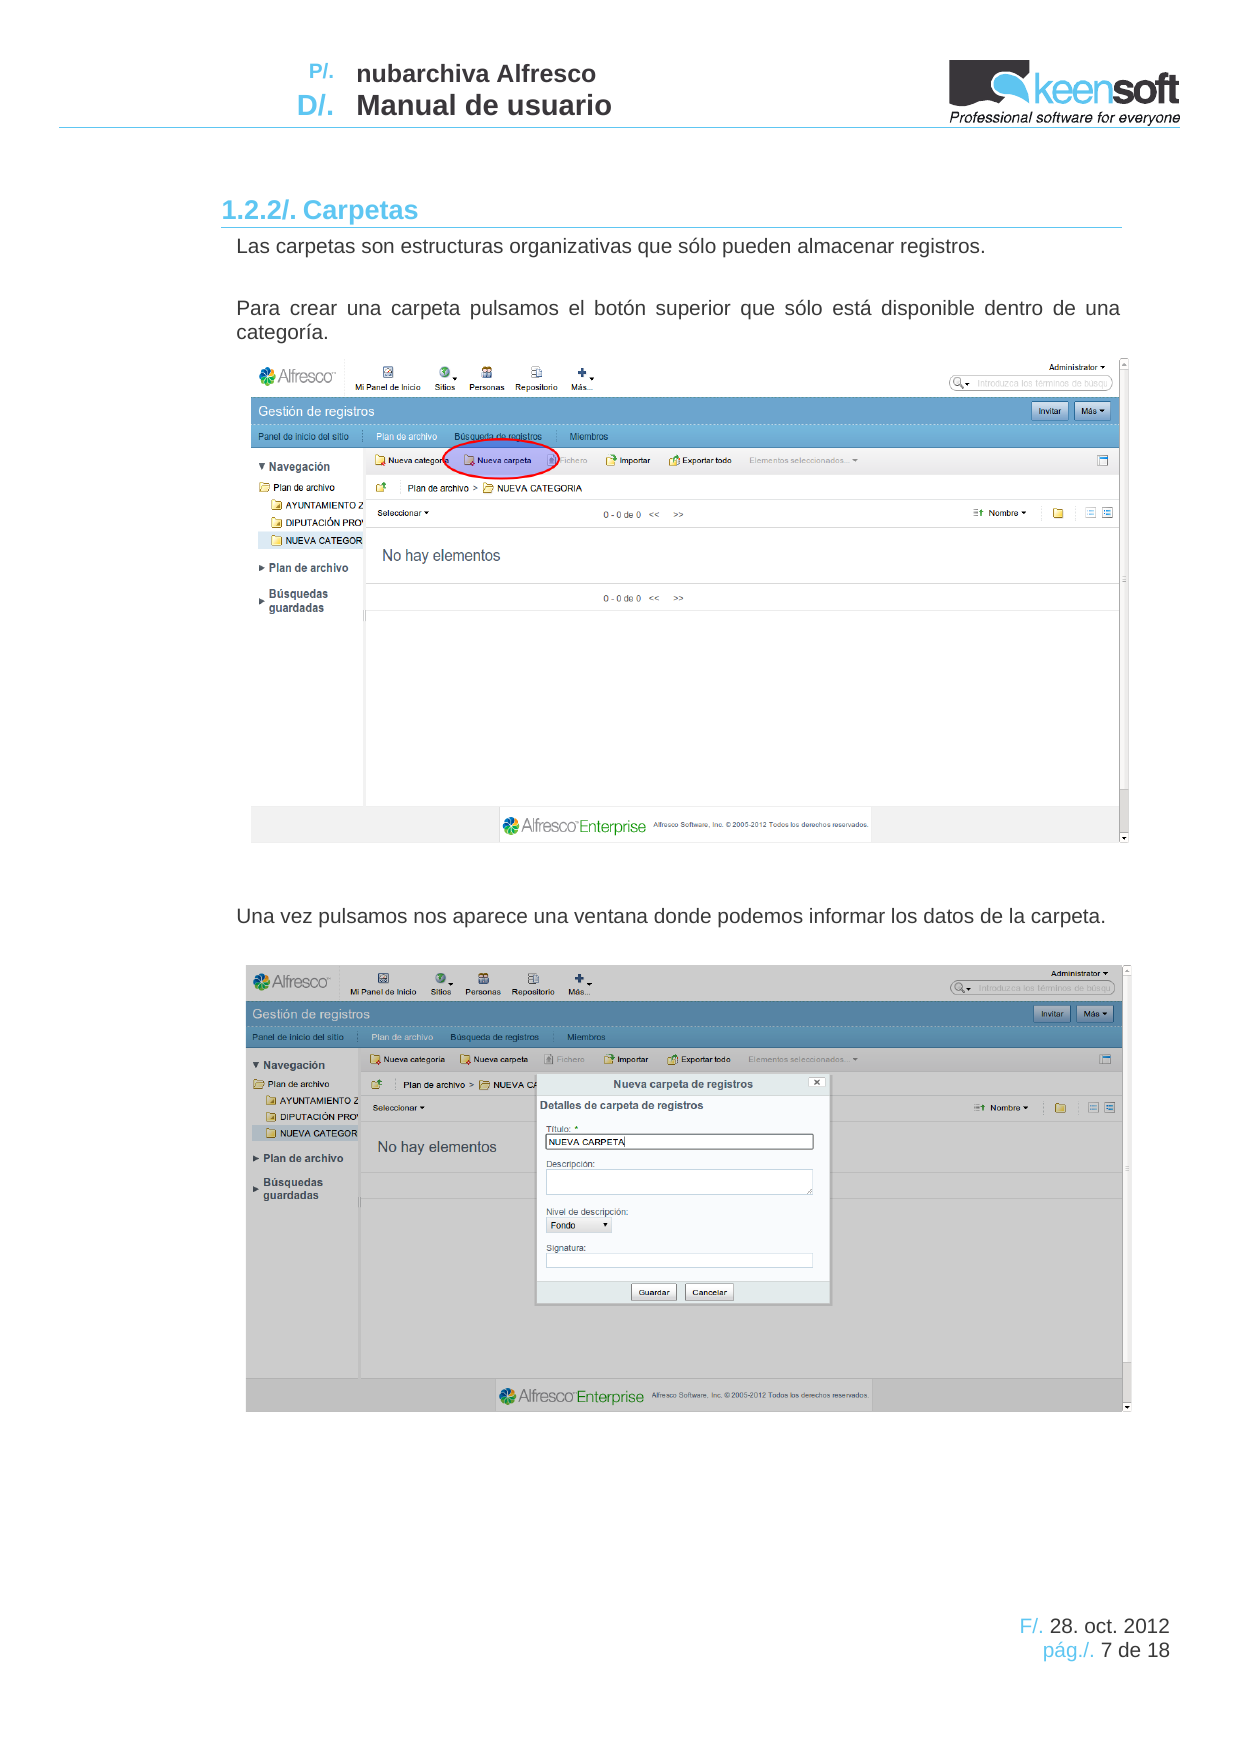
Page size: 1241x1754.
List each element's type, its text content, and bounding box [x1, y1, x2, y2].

picture [245, 965, 1132, 1412]
subtitle Carpetas [221, 194, 1122, 227]
text Las carpetas son estructuras organizativas que sólo pueden almacenar registros. [236, 234, 1122, 258]
text Una vez pulsamos nos aparece una ventana donde podemos informar los datos de la carpeta. [236, 904, 1122, 928]
text Para crear una carpeta pulsamos el botón superior que sólo está disponible dentro de una categoría. [236, 296, 1122, 344]
picture [251, 358, 1129, 843]
